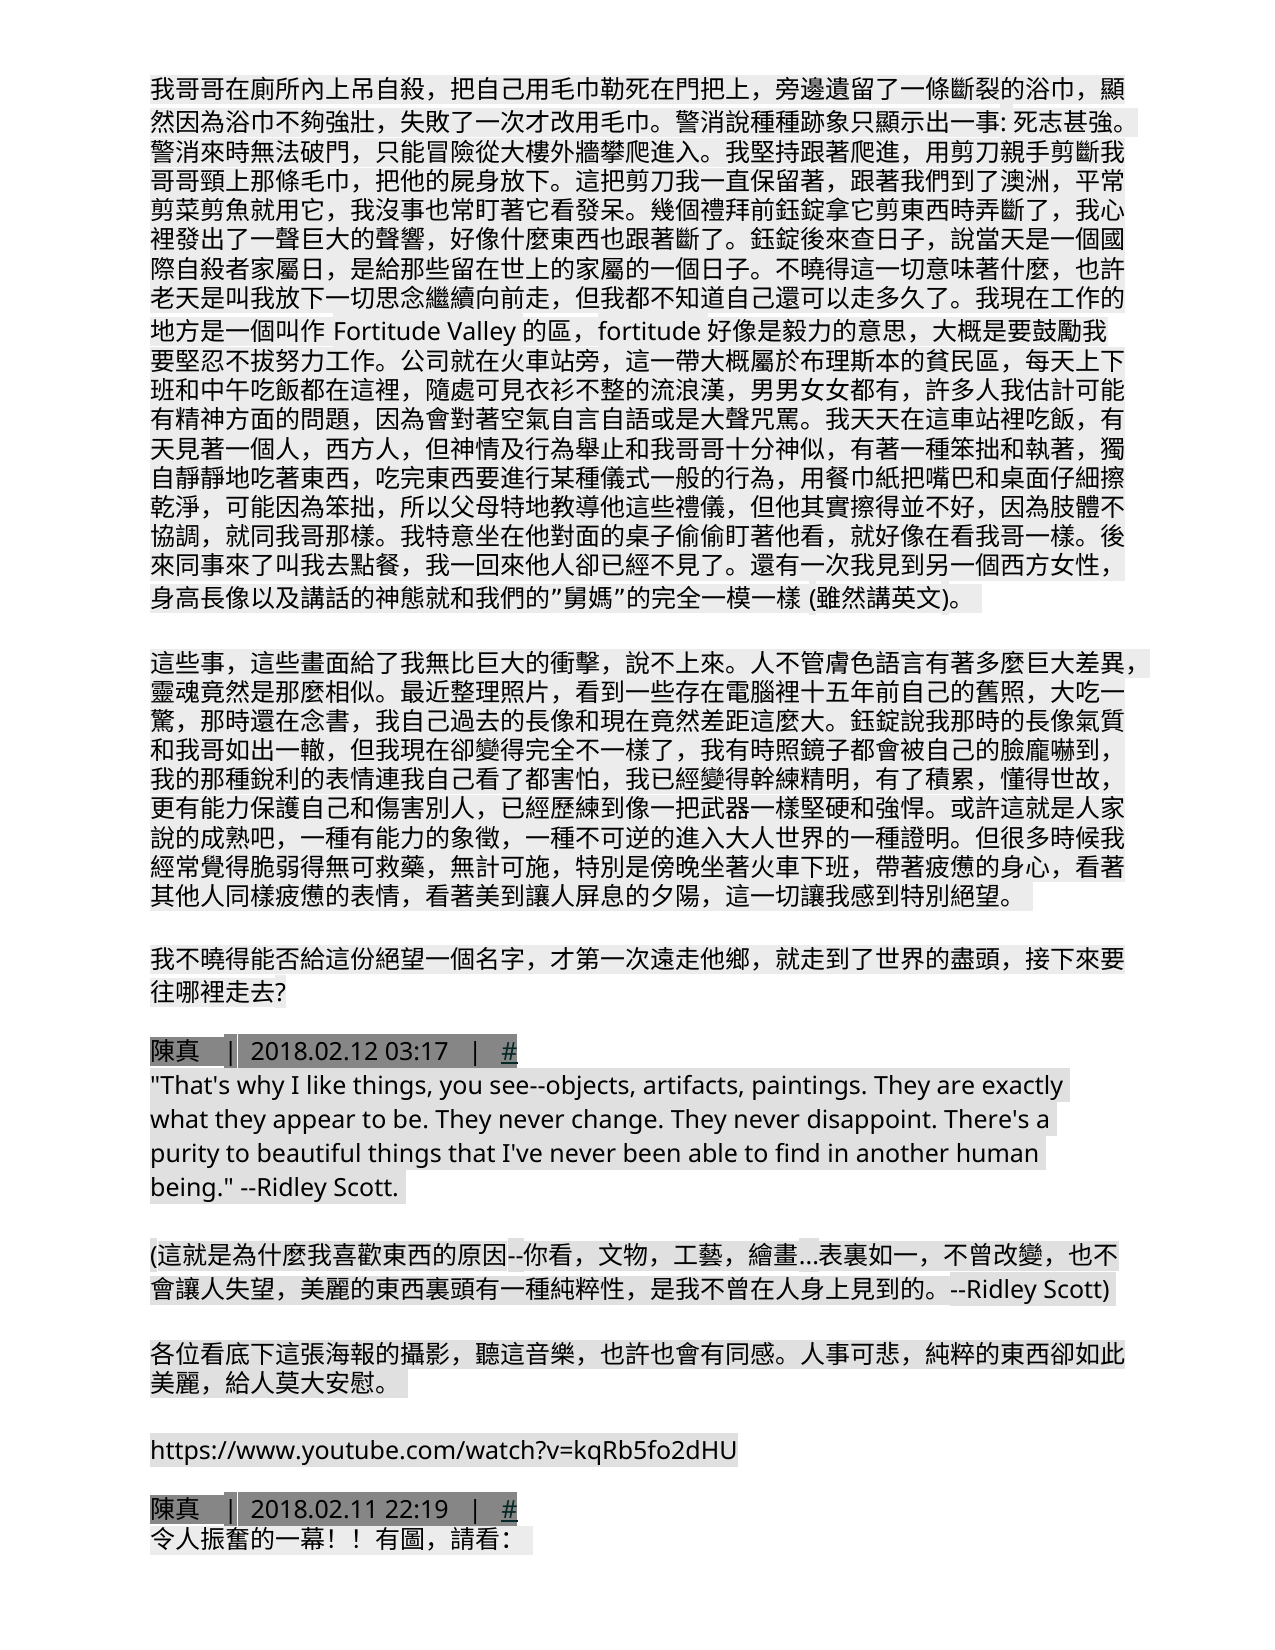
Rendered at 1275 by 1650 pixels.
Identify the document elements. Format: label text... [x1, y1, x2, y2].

text 令人振奮的一幕！！有圖，請看： [150, 1526, 1125, 1555]
text "That's why I like things, you see--objects, artifacts, paintings. They are exactly what they appear to be. They never change. They never disappoint. There's a purity to beautiful things that I've never been able to find in another human being." --Ridley Scott. (這就是為什麼我喜歡東西的原因--你看，文物，工藝，繪畫...表裏如一，不曾改變，也不會讓人失望，美麗的東西裏頭有一種純粹性，是我不曾在人身上見到的。--Ridley Scott) 各位看底下這張海報的攝影，聽這音樂，也許也會有同感。人事可悲，純粹的東西卻如此美麗，給人莫大安慰。 https://www.youtube.com/watch?v=kqRb5fo2dHU [150, 1068, 1125, 1467]
text 陳真 | 2018.02.11 22:19 | # [150, 1492, 1125, 1526]
text 陳真 | 2018.02.12 03:17 | # [150, 1033, 1125, 1068]
text 很巧，昨天才剛重看 Ridely Scott 的”普羅米修斯”，不過當然沒辦法和 Blade runner 相比。 這張握手的照片很令人感動，兄弟姐妹本該是一家。 我工作的同事是一個二十五歲的南韓小留學生，人不壞好相處，就是思想有問題。和台灣的小留學生一樣，英文一口溜，而且人高馬大，但在洋人面前乖得和一條小狗一樣。和台灣人整天罵大陸人一樣，一講到北韓就充滿歧視和不屑，不是說他們窮就是說他們笨。我實在很不喜歡談論政治，尤其是別人家的事，但有幾次我實在聽不下去，以台灣為例對他曉以大義，問他知不知道自己究竟在說什麼，究竟知不知道美日的陰險和殘忍，但顯然腦袋進水是不分國籍的，至今還沒有幫他重新洗乾淨。 在澳洲常會見到華人，有時候想攀談但都要先偷偷聽一下口音，如果發現是台灣人我都會打退堂鼓，以免自取其辱。我發現大陸人普遍骨頭硬，一開始不容易親近，但容易發展成正常關係。台灣人身段很柔軟，類似日本人，但骨頭裡沒有氣，所謂骨氣，站不起來，肚子裡倒是一堆壞水和心機。 下面這些文字本來貼在我上面說歧視的留言後面，但後來刪掉，因為覺得太過私人，現在重新貼上來。它們本屬於一封私信，但後來沒有寄出，因為我不想老是講一些害人憂鬱的事，我比較喜歡分享一些好笑的、有趣的東西。這些事非常私人，一般外人無從理解，貼在這裡只是作一種呼應，一種個人心裡深處的呢喃低語，沒有公眾意義，裡頭細節更純粹只屬於個人的一些瑣碎故事，不值得關注和追究。說這些，我只是想說一種體驗，有關美與醜的、有關罪與罰的，有關那些屬於所有人共同的、渴望的、脫離現世的一個遙遠的夢。 ------------ 我哥哥在廁所內上吊自殺，把自己用毛巾勒死在門把上，旁邊遺留了一條斷裂的浴巾，顯然因為浴巾不夠強壯，失敗了一次才改用毛巾。警消說種種跡象只顯示出一事: 死志甚強。警消來時無法破門，只能冒險從大樓外牆攀爬進入。我堅持跟著爬進，用剪刀親手剪斷我哥哥頸上那條毛巾，把他的屍身放下。這把剪刀我一直保留著，跟著我們到了澳洲，平常剪菜剪魚就用它，我沒事也常盯著它看發呆。幾個禮拜前鈺錠拿它剪東西時弄斷了，我心裡發出了一聲巨大的聲響，好像什麼東西也跟著斷了。鈺錠後來查日子，說當天是一個國際自殺者家屬日，是給那些留在世上的家屬的一個日子。不曉得這一切意味著什麼，也許老天是叫我放下一切思念繼續向前走，但我都不知道自己還可以走多久了。我現在工作的地方是一個叫作 Fortitude Valley 的區，fortitude 好像是毅力的意思，大概是要鼓勵我要堅忍不拔努力工作。公司就在火車站旁，這一帶大概屬於布理斯本的貧民區，每天上下班和中午吃飯都在這裡，隨處可見衣衫不整的流浪漢，男男女女都有，許多人我估計可能有精神方面的問題，因為會對著空氣自言自語或是大聲咒罵。我天天在這車站裡吃飯，有天見著一個人，西方人，但神情及行為舉止和我哥哥十分神似，有著一種笨拙和執著，獨自靜靜地吃著東西，吃完東西要進行某種儀式一般的行為，用餐巾紙把嘴巴和桌面仔細擦乾淨，可能因為笨拙，所以父母特地教導他這些禮儀，但他其實擦得並不好，因為肢體不協調，就同我哥那樣。我特意坐在他對面的桌子偷偷盯著他看，就好像在看我哥一樣。後來同事來了叫我去點餐，我一回來他人卻已經不見了。還有一次我見到另一個西方女性，身高長像以及講話的神態就和我們的”舅媽”的完全一模一樣 (雖然講英文)。 這些事，這些畫面給了我無比巨大的衝擊，說不上來。人不管膚色語言有著多麼巨大差異，靈魂竟然是那麼相似。最近整理照片，看到一些存在電腦裡十五年前自己的舊照，大吃一驚，那時還在念書，我自己過去的長像和現在竟然差距這麼大。鈺錠說我那時的長像氣質和我哥如出一轍，但我現在卻變得完全不一樣了，我有時照鏡子都會被自己的臉龐嚇到，我的那種銳利的表情連我自己看了都害怕，我已經變得幹練精明，有了積累，懂得世故，更有能力保護自己和傷害別人，已經歷練到像一把武器一樣堅硬和強悍。或許這就是人家說的成熟吧，一種有能力的象徵，一種不可逆的進入大人世界的一種證明。但很多時候我經常覺得脆弱得無可救藥，無計可施，特別是傍晚坐著火車下班，帶著疲憊的身心，看著其他人同樣疲憊的表情，看著美到讓人屏息的夕陽，這一切讓我感到特別絕望。 我不曉得能否給這份絕望一個名字，才第一次遠走他鄉，就走到了世界的盡頭，接下來要往哪裡走去? [150, 75, 1125, 1008]
